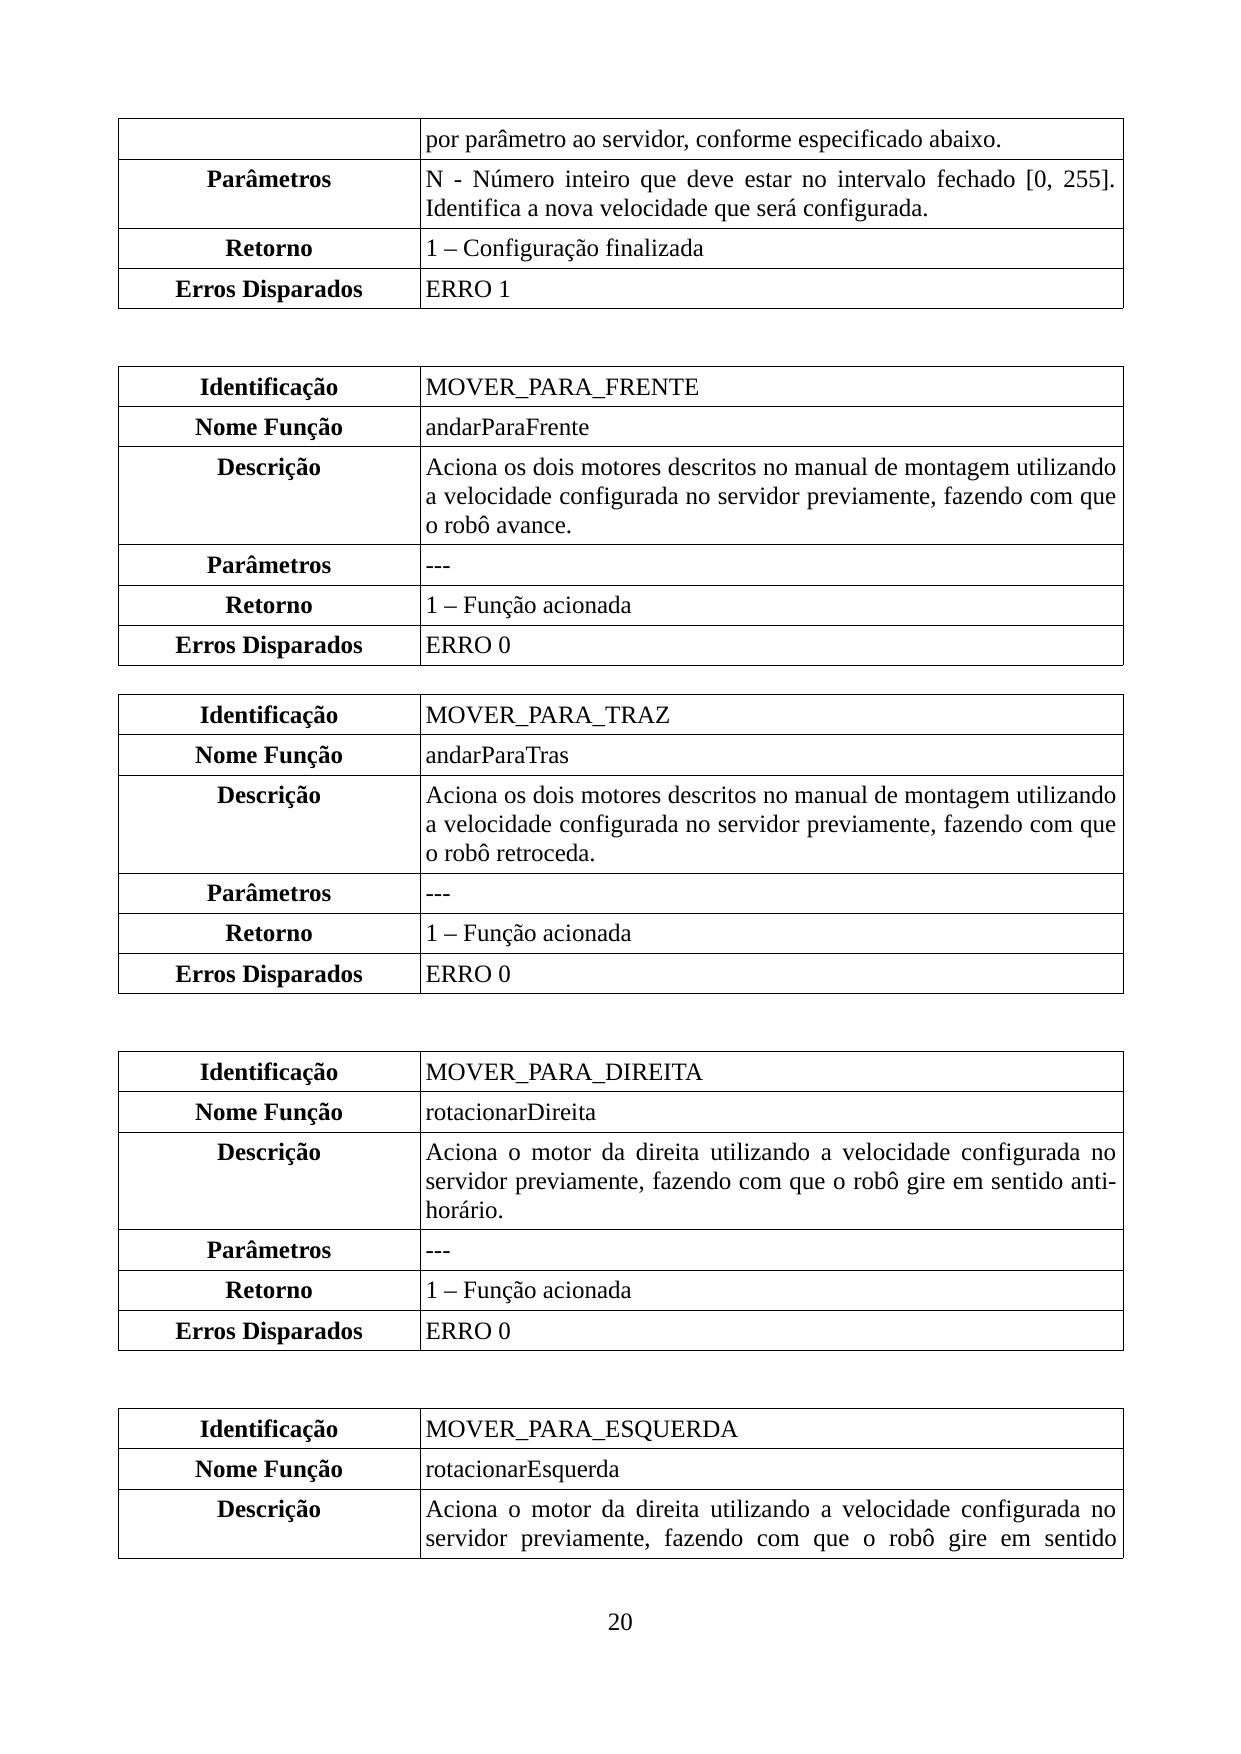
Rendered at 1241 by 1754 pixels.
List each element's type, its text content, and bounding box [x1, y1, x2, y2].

table_cell Nome Função [119, 1092, 420, 1132]
table_cell Descrição [119, 1490, 420, 1558]
table_cell Retorno [119, 1271, 420, 1310]
table_cell Nome Função [119, 1449, 420, 1488]
table_cell rotacionarDireita [421, 1092, 1123, 1132]
table_header MOVER_PARA_FRENTE [421, 367, 1123, 406]
table_cell Erros Disparados [119, 269, 420, 308]
table_cell Parâmetros [119, 1230, 420, 1270]
table_cell Parâmetros [119, 160, 420, 227]
table_cell 1 – Função acionada [421, 1271, 1123, 1310]
table_cell Nome Função [119, 735, 420, 774]
table_header Identificação [119, 367, 420, 406]
table_cell Descrição [119, 1133, 420, 1229]
table_cell Retorno [119, 586, 420, 625]
table_cell por parâmetro ao servidor, conforme especificado abaixo. [421, 119, 1123, 158]
table_cell --- [421, 545, 1123, 584]
table_cell Aciona os dois motores descritos no manual de montagem utilizando a velocidade configurada no servidor previamente, fazendo com que o robô retroceda. [421, 776, 1123, 872]
table_header MOVER_PARA_DIREITA [421, 1052, 1123, 1091]
table_cell Erros Disparados [119, 626, 420, 665]
table_cell Aciona o motor da direita utilizando a velocidade configurada no servidor previamente, fazendo com que o robô gire em sentido anti-horário. [421, 1133, 1123, 1229]
table_cell --- [421, 874, 1123, 913]
table_header Identificação [119, 695, 420, 734]
table_cell Erros Disparados [119, 1311, 420, 1350]
table_cell ERRO 0 [421, 954, 1123, 993]
table_cell Aciona o motor da direita utilizando a velocidade configurada no servidor previamente, fazendo com que o robô gire em sentido [421, 1490, 1123, 1558]
table_cell andarParaTras [421, 735, 1123, 774]
table_cell [119, 119, 420, 158]
table_cell 1 – Função acionada [421, 914, 1123, 953]
table_cell Descrição [119, 776, 420, 872]
table_cell 1 – Função acionada [421, 586, 1123, 625]
table_cell rotacionarEsquerda [421, 1449, 1123, 1488]
table_header MOVER_PARA_TRAZ [421, 695, 1123, 734]
table_header Identificação [119, 1052, 420, 1091]
table_cell ERRO 1 [421, 269, 1123, 308]
table_header MOVER_PARA_ESQUERDA [421, 1409, 1123, 1448]
table_cell andarParaFrente [421, 407, 1123, 446]
table_cell ERRO 0 [421, 1311, 1123, 1350]
table_cell Erros Disparados [119, 954, 420, 993]
table_cell Retorno [119, 229, 420, 268]
table_cell Nome Função [119, 407, 420, 446]
table_cell Parâmetros [119, 874, 420, 913]
table_cell Aciona os dois motores descritos no manual de montagem utilizando a velocidade configurada no servidor previamente, fazendo com que o robô avance. [421, 447, 1123, 544]
table_header Identificação [119, 1409, 420, 1448]
table_cell Retorno [119, 914, 420, 953]
table_cell N - Número inteiro que deve estar no intervalo fechado [0, 255]. Identifica a nova velocidade que será configurada. [421, 160, 1123, 227]
table_cell ERRO 0 [421, 626, 1123, 665]
table_cell Descrição [119, 447, 420, 544]
table_cell --- [421, 1230, 1123, 1270]
table_cell Parâmetros [119, 545, 420, 584]
table_cell 1 – Configuração finalizada [421, 229, 1123, 268]
